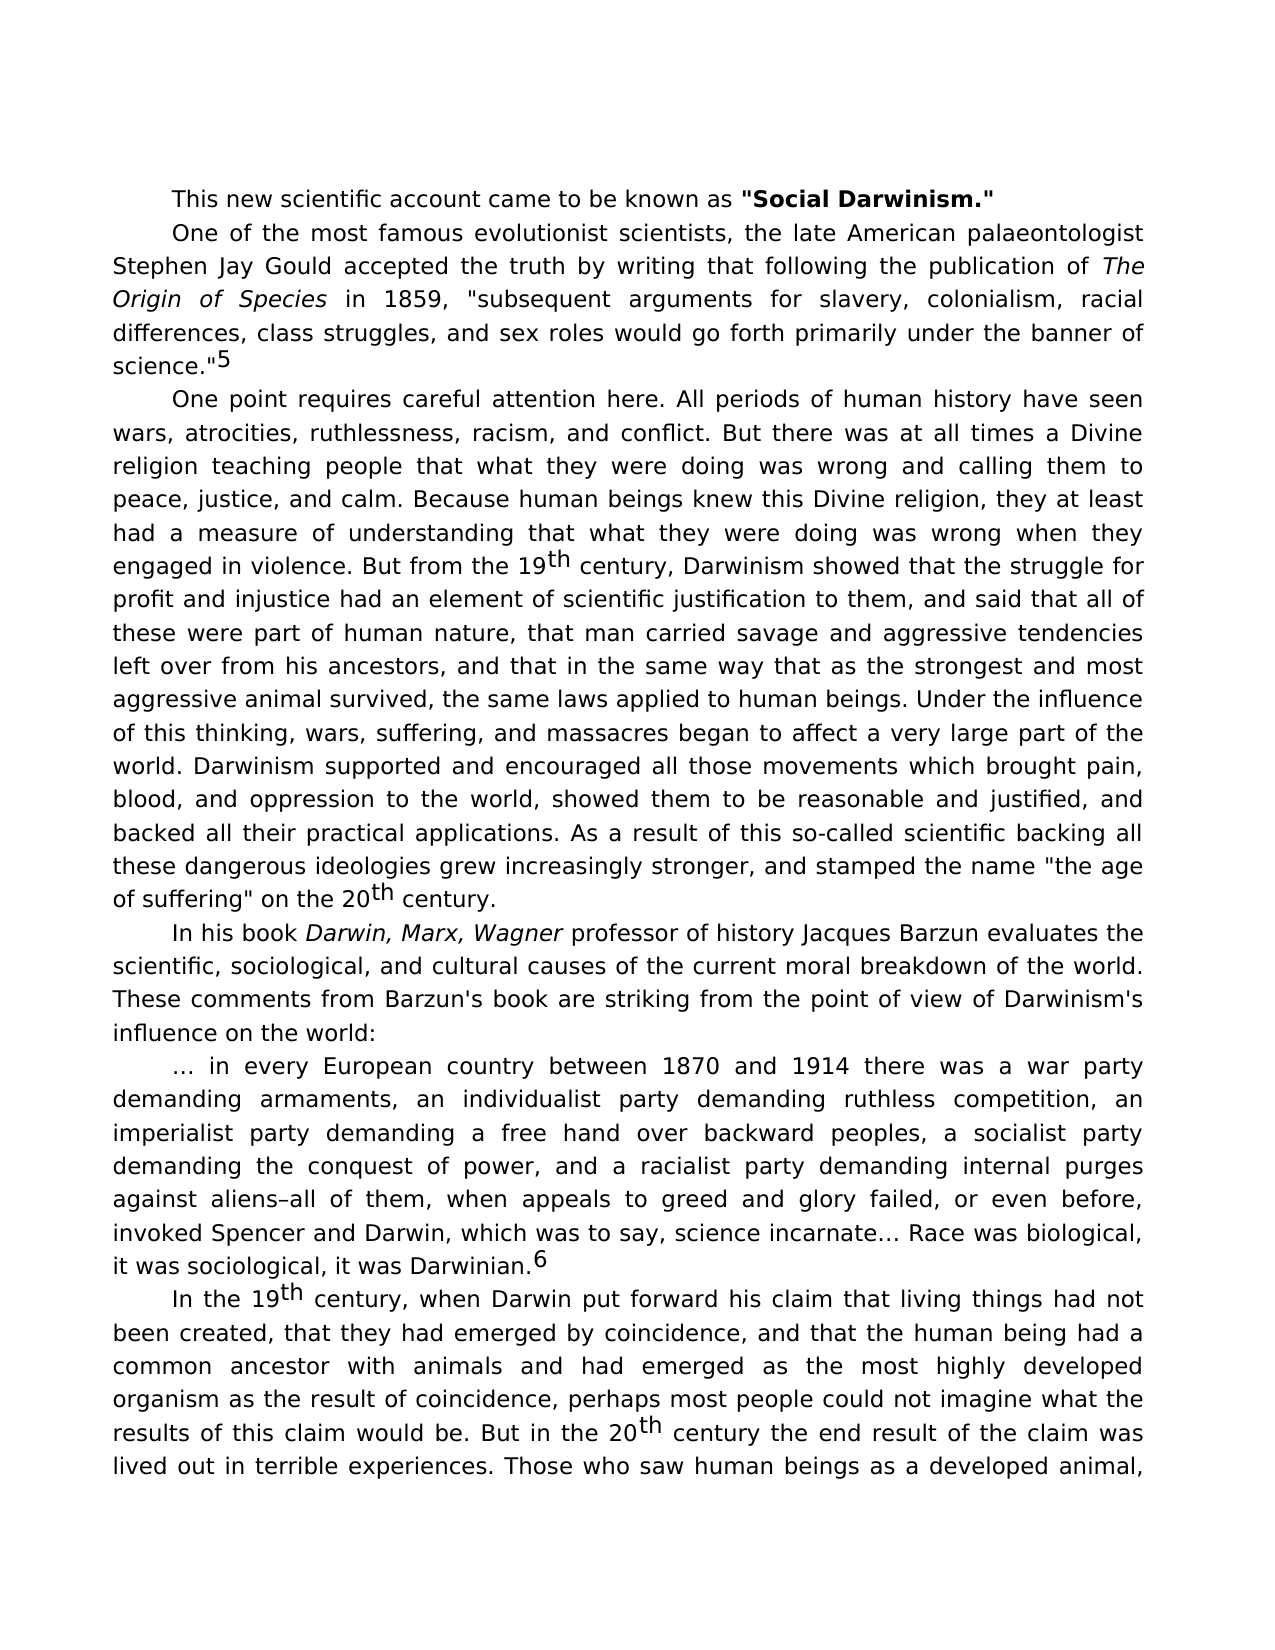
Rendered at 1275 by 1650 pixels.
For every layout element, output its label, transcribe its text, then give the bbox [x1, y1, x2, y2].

text This new scientific account came to be known as "Social Darwinism." [112, 181, 1145, 214]
text In the 19th century, when Darwin put forward his claim that living things had not been created, that they had emerged by coincidence, and that the human being had a common ancestor with animals and had emerged as the most highly developed organism as the result of coincidence, perhaps most people could not imagine what the results of this claim would be. But in the 20th century the end result of the claim was lived out in terrible experiences. Those who saw human beings as a developed animal, [112, 1281, 1145, 1481]
text One of the most famous evolutionist scientists, the late American palaeontologist Stephen Jay Gould accepted the truth by writing that following the publication of The Origin of Species in 1859, "subsequent arguments for slavery, colonialism, racial differences, class struggles, and sex roles would go forth primarily under the banner of science."5 [112, 214, 1145, 381]
text One point requires careful attention here. All periods of human history have seen wars, atrocities, ruthlessness, racism, and conflict. But there was at all times a Divine religion teaching people that what they were doing was wrong and calling them to peace, justice, and calm. Because human beings knew this Divine religion, they at least had a measure of understanding that what they were doing was wrong when they engaged in violence. But from the 19th century, Darwinism showed that the struggle for profit and injustice had an element of scientific justification to them, and said that all of these were part of human nature, that man carried savage and aggressive tendencies left over from his ancestors, and that in the same way that as the strongest and most aggressive animal survived, the same laws applied to human beings. Under the influence of this thinking, wars, suffering, and massacres began to affect a very large part of the world. Darwinism supported and encouraged all those movements which brought pain, blood, and oppression to the world, showed them to be reasonable and justified, and backed all their practical applications. As a result of this so-called scientific backing all these dangerous ideologies grew increasingly stronger, and stamped the name "the age of suffering" on the 20th century. [112, 381, 1145, 914]
text … in every European country between 1870 and 1914 there was a war party demanding armaments, an individualist party demanding ruthless competition, an imperialist party demanding a free hand over backward peoples, a socialist party demanding the conquest of power, and a racialist party demanding internal purges against aliens–all of them, when appeals to greed and glory failed, or even before, invoked Spencer and Darwin, which was to say, science incarnate… Race was biological, it was sociological, it was Darwinian.6 [112, 1048, 1145, 1281]
text In his book Darwin, Marx, Wagner professor of history Jacques Barzun evaluates the scientific, sociological, and cultural causes of the current moral breakdown of the world. These comments from Barzun's book are striking from the point of view of Darwinism's influence on the world: [112, 914, 1145, 1048]
